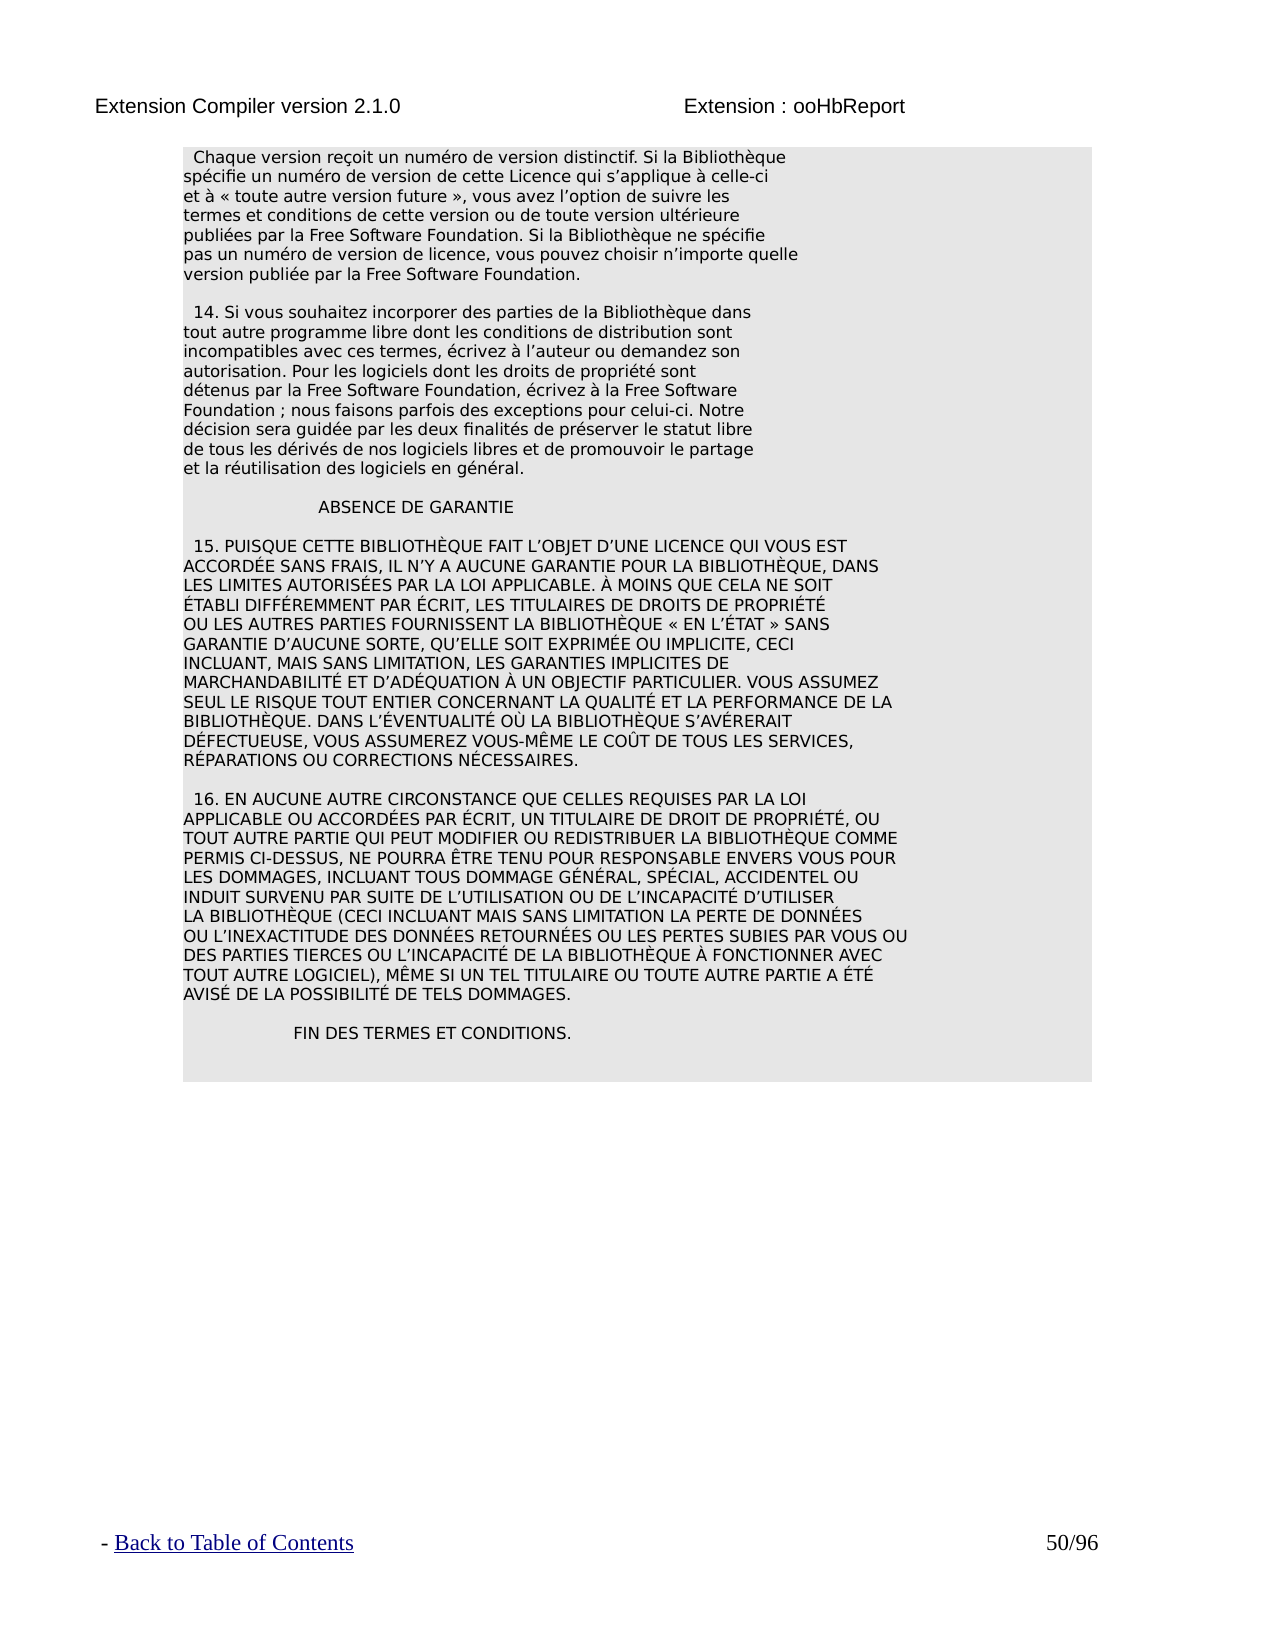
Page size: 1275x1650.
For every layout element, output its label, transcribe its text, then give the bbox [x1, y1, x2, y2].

text OU L’INEXACTITUDE DES DONNÉES RETOURNÉES OU LES PERTES SUBIES PAR VOUS OU [183, 927, 1092, 946]
text LES LIMITES AUTORISÉES PAR LA LOI APPLICABLE. À MOINS QUE CELA NE SOIT [183, 576, 1092, 596]
text incompatibles avec ces termes, écrivez à l’auteur ou demandez son [183, 342, 1092, 362]
text BIBLIOTHÈQUE. DANS L’ÉVENTUALITÉ OÙ LA BIBLIOTHÈQUE S’AVÉRERAIT [183, 712, 1092, 732]
text ABSENCE DE GARANTIE [183, 498, 1092, 518]
text version publiée par la Free Software Foundation. [183, 264, 1092, 284]
text publiées par la Free Software Foundation. Si la Bibliothèque ne spécifie [183, 225, 1092, 245]
text INCLUANT, MAIS SANS LIMITATION, LES GARANTIES IMPLICITES DE [183, 654, 1092, 673]
text ACCORDÉE SANS FRAIS, IL N’Y A AUCUNE GARANTIE POUR LA BIBLIOTHÈQUE, DANS [183, 557, 1092, 576]
text et à « toute autre version future », vous avez l’option de suivre les [183, 186, 1092, 206]
text autorisation. Pour les logiciels dont les droits de propriété sont [183, 362, 1092, 381]
text 16. EN AUCUNE AUTRE CIRCONSTANCE QUE CELLES REQUISES PAR LA LOI [183, 790, 1092, 810]
text DES PARTIES TIERCES OU L’INCAPACITÉ DE LA BIBLIOTHÈQUE À FONCTIONNER AVEC [183, 946, 1092, 966]
text termes et conditions de cette version ou de toute version ultérieure [183, 206, 1092, 225]
text décision sera guidée par les deux finalités de préserver le statut libre [183, 420, 1092, 440]
text Chaque version reçoit un numéro de version distinctif. Si la Bibliothèque [183, 147, 1092, 167]
text INDUIT SURVENU PAR SUITE DE L’UTILISATION OU DE L’INCAPACITÉ D’UTILISER [183, 888, 1092, 907]
text Foundation ; nous faisons parfois des exceptions pour celui-ci. Notre [183, 401, 1092, 420]
text OU LES AUTRES PARTIES FOURNISSENT LA BIBLIOTHÈQUE « EN L’ÉTAT » SANS [183, 615, 1092, 634]
text détenus par la Free Software Foundation, écrivez à la Free Software [183, 381, 1092, 401]
text 14. Si vous souhaitez incorporer des parties de la Bibliothèque dans [183, 303, 1092, 323]
text TOUT AUTRE LOGICIEL), MÊME SI UN TEL TITULAIRE OU TOUTE AUTRE PARTIE A ÉTÉ [183, 966, 1092, 985]
text APPLICABLE OU ACCORDÉES PAR ÉCRIT, UN TITULAIRE DE DROIT DE PROPRIÉTÉ, OU [183, 810, 1092, 829]
text MARCHANDABILITÉ ET D’ADÉQUATION À UN OBJECTIF PARTICULIER. VOUS ASSUMEZ [183, 673, 1092, 693]
text PERMIS CI-DESSUS, NE POURRA ÊTRE TENU POUR RESPONSABLE ENVERS VOUS POUR [183, 849, 1092, 868]
text pas un numéro de version de licence, vous pouvez choisir n’importe quelle [183, 245, 1092, 264]
text FIN DES TERMES ET CONDITIONS. [183, 1024, 1092, 1043]
text LES DOMMAGES, INCLUANT TOUS DOMMAGE GÉNÉRAL, SPÉCIAL, ACCIDENTEL OU [183, 868, 1092, 888]
text spécifie un numéro de version de cette Licence qui s’applique à celle-ci [183, 167, 1092, 186]
text 15. PUISQUE CETTE BIBLIOTHÈQUE FAIT L’OBJET D’UNE LICENCE QUI VOUS EST [183, 537, 1092, 557]
text SEUL LE RISQUE TOUT ENTIER CONCERNANT LA QUALITÉ ET LA PERFORMANCE DE LA [183, 693, 1092, 712]
text GARANTIE D’AUCUNE SORTE, QU’ELLE SOIT EXPRIMÉE OU IMPLICITE, CECI [183, 634, 1092, 654]
text AVISÉ DE LA POSSIBILITÉ DE TELS DOMMAGES. [183, 985, 1092, 1004]
text tout autre programme libre dont les conditions de distribution sont [183, 323, 1092, 342]
text ÉTABLI DIFFÉREMMENT PAR ÉCRIT, LES TITULAIRES DE DROITS DE PROPRIÉTÉ [183, 596, 1092, 615]
text RÉPARATIONS OU CORRECTIONS NÉCESSAIRES. [183, 751, 1092, 771]
text de tous les dérivés de nos logiciels libres et de promouvoir le partage [183, 440, 1092, 459]
text LA BIBLIOTHÈQUE (CECI INCLUANT MAIS SANS LIMITATION LA PERTE DE DONNÉES [183, 907, 1092, 927]
text DÉFECTUEUSE, VOUS ASSUMEREZ VOUS-MÊME LE COÛT DE TOUS LES SERVICES, [183, 732, 1092, 751]
text TOUT AUTRE PARTIE QUI PEUT MODIFIER OU REDISTRIBUER LA BIBLIOTHÈQUE COMME [183, 829, 1092, 849]
text et la réutilisation des logiciels en général. [183, 459, 1092, 479]
